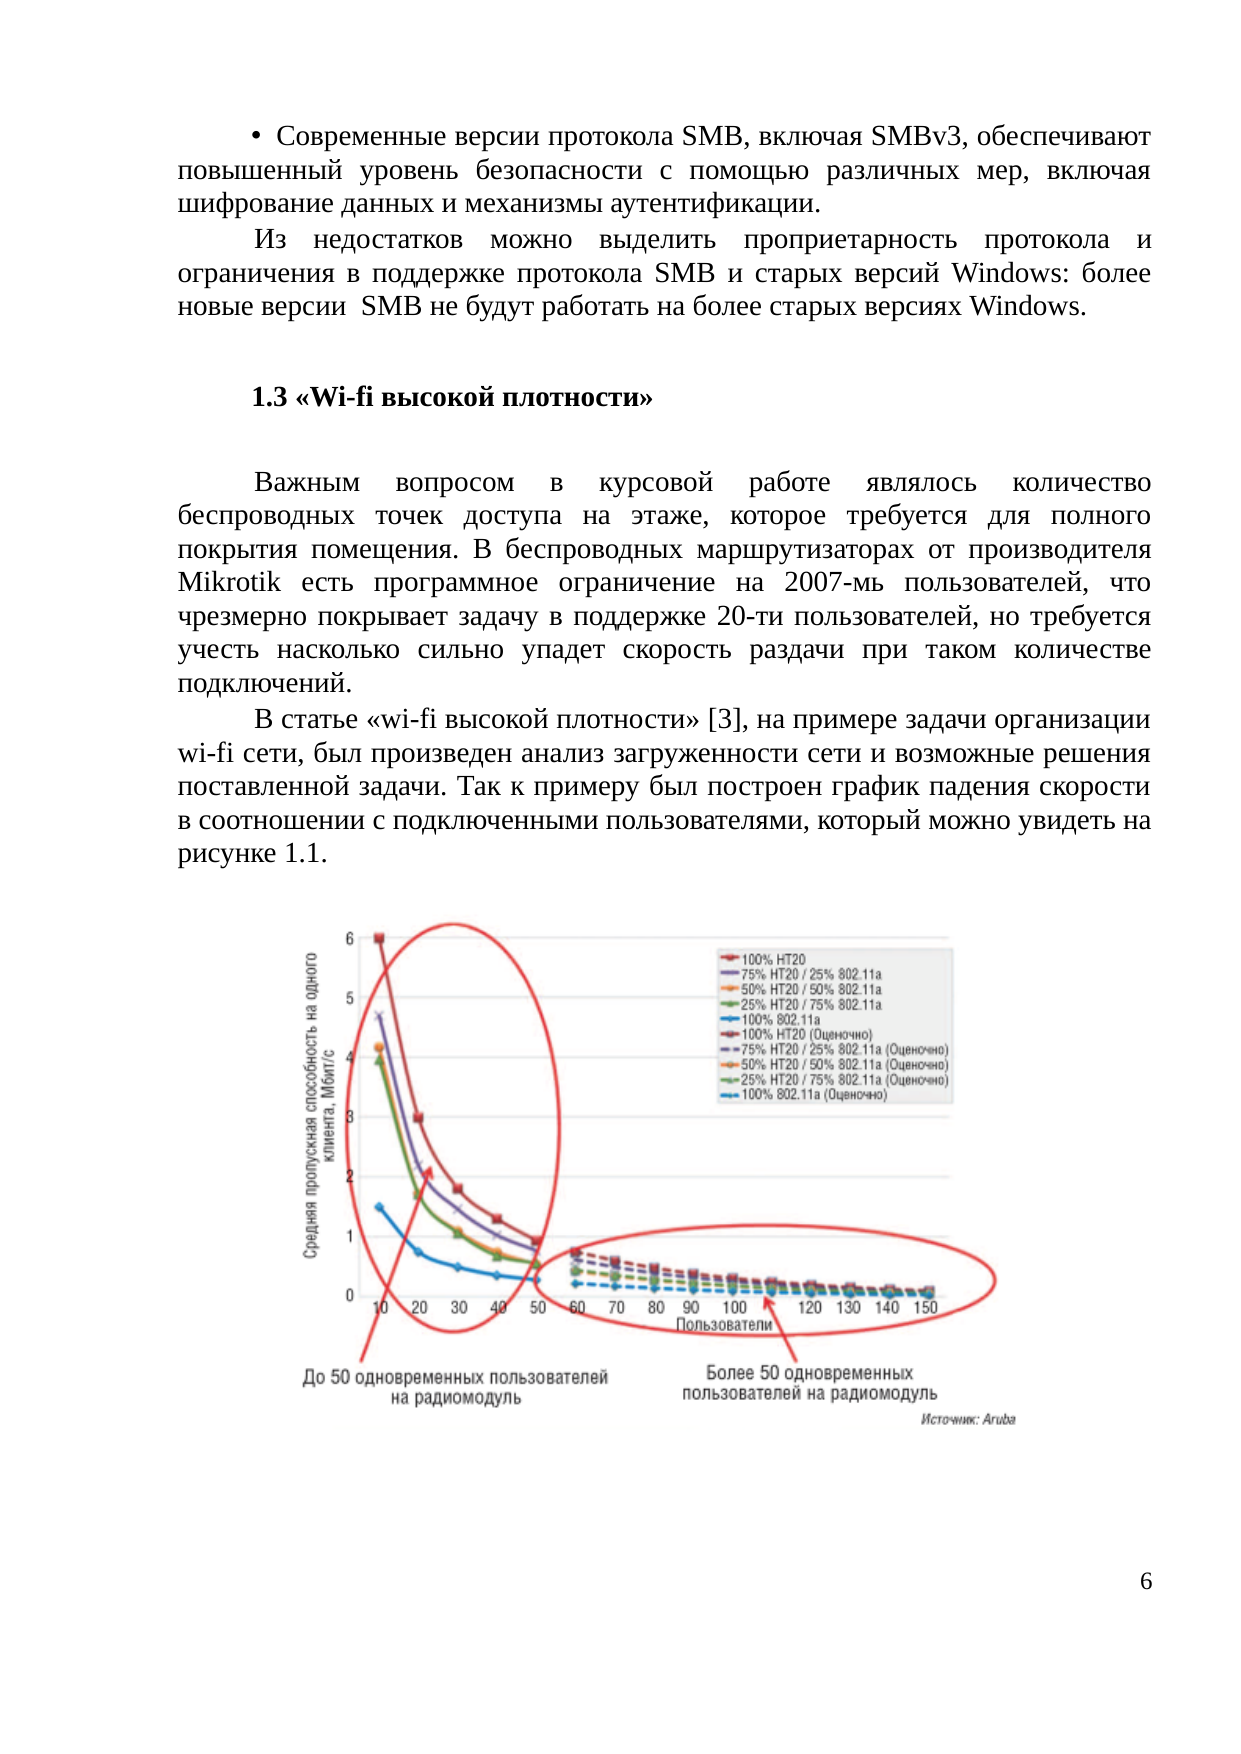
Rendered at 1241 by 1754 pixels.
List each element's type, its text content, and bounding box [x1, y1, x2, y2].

text Из недостатков можно выделить проприетарность протокола и ограничения в поддержке протокола SMB и старых версий Windows: более новые версии SMB не будут работать на более старых версиях Windows. [177, 221, 1152, 322]
list Современные версии протокола SMB, включая SMBv3, обеспечивают повышенный уровень безопасности с помощью различных мер, включая шифрование данных и механизмы аутентификации. [177, 118, 1152, 219]
text Важным вопросом в курсовой работе являлось количество беспроводных точек доступа на этаже, которое требуется для полного покрытия помещения. В беспроводных маршрутизаторах от производителя Mikrotik есть программное ограничение на 2007-мь пользователей, что чрезмерно покрывает задачу в поддержке 20-ти пользователей, но требуется учесть насколько сильно упадет скорость раздачи при таком количестве подключений. [177, 464, 1152, 699]
text В статье «wi-fi высокой плотности» [3], на примере задачи организации wi-fi сети, был произведен анализ загруженности сети и возможные решения поставленной задачи. Так к примеру был построен график падения скорости в соотношении с подключенными пользователями, который можно увидеть на рисунке 1.1. [177, 701, 1152, 869]
subtitle 1.3 «Wi-fi высокой плотности» [251, 379, 1152, 413]
picture [253, 907, 1036, 1439]
